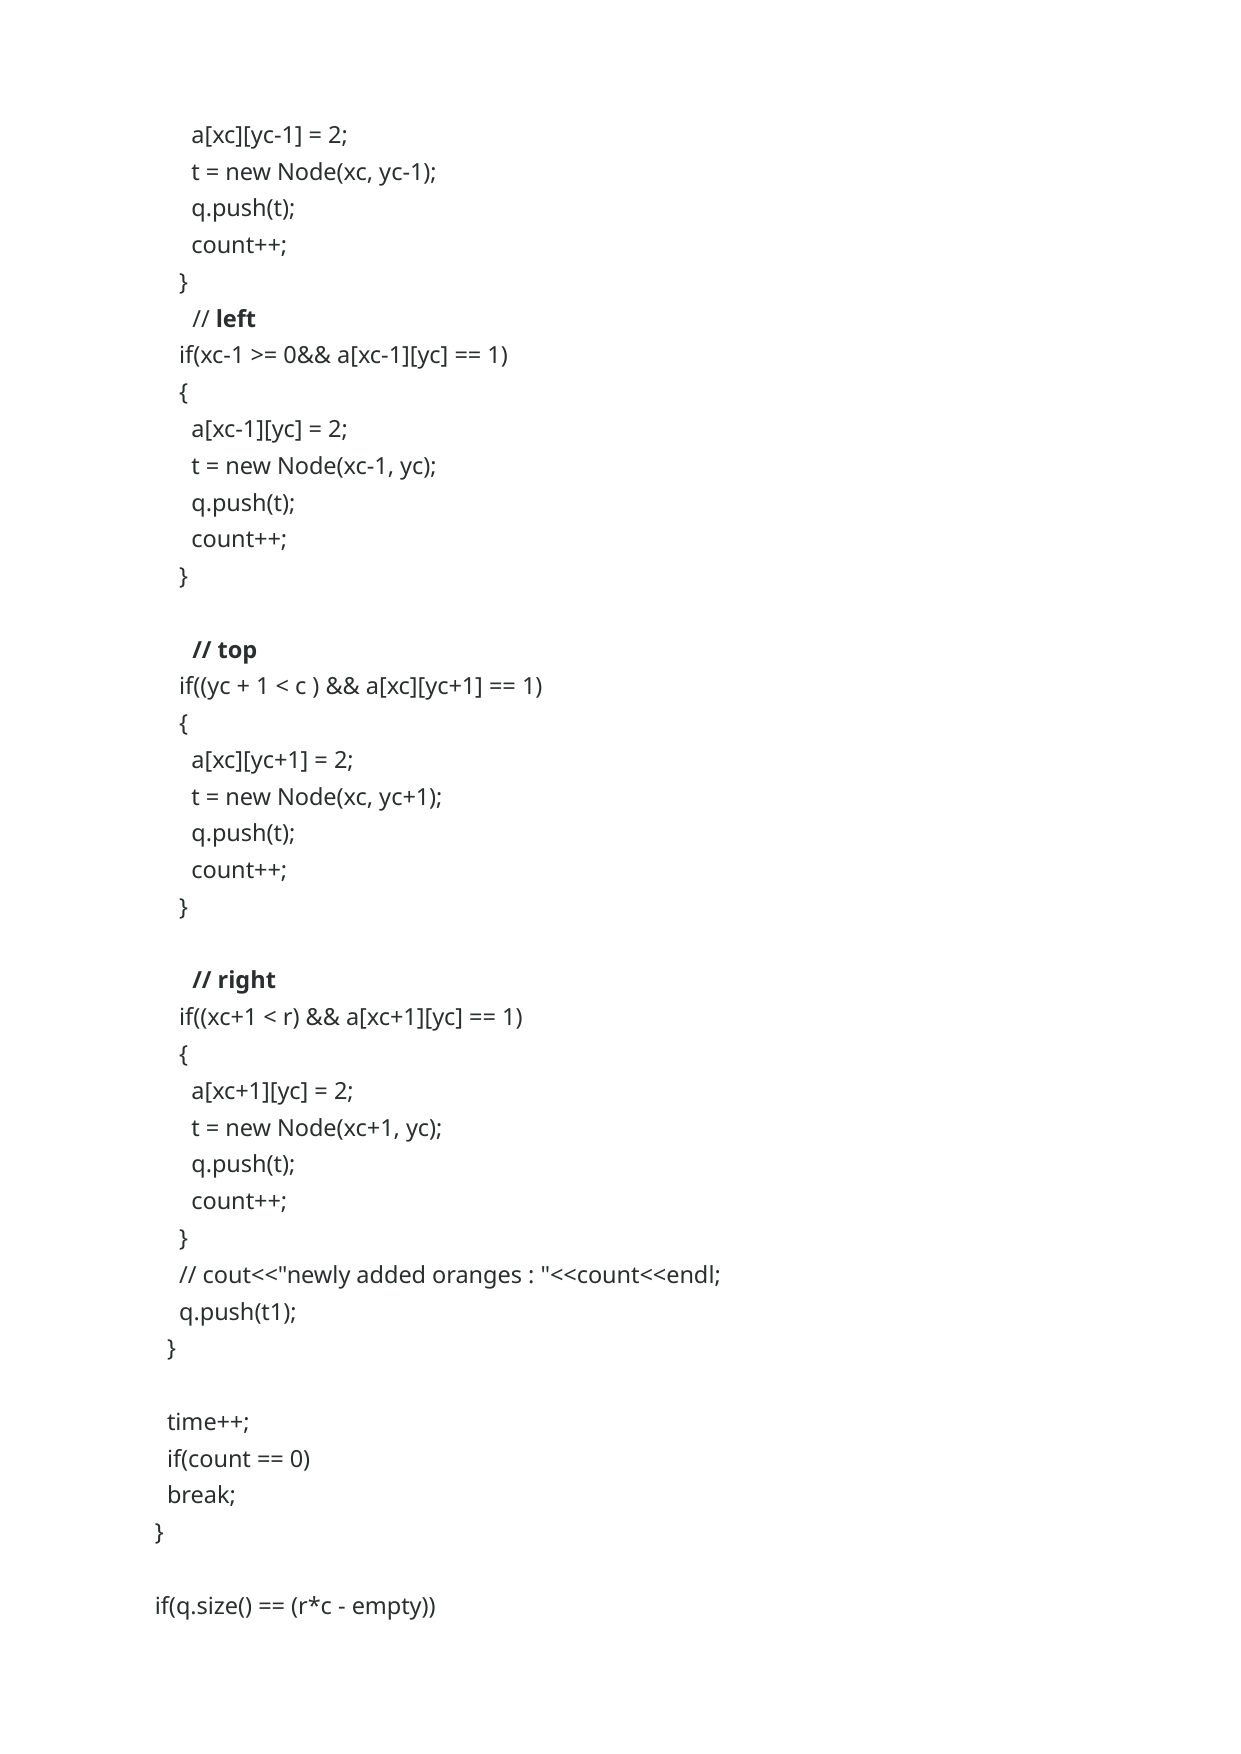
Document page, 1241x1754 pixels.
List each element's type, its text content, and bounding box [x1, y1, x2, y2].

text { [118, 706, 1122, 738]
text // top [118, 633, 1122, 665]
text q.push(t); [118, 1148, 1122, 1180]
text q.push(t); [118, 486, 1122, 518]
text a[xc-1][yc] = 2; [118, 412, 1122, 444]
text count++; [118, 523, 1122, 554]
text count++; [118, 853, 1122, 886]
text { [118, 1037, 1122, 1069]
text if((xc+1 < r) && a[xc+1][yc] == 1) [118, 1001, 1122, 1033]
text // cout<<"newly added oranges : "<<count<<endl; [118, 1258, 1122, 1290]
text a[xc+1][yc] = 2; [118, 1074, 1122, 1106]
text if((yc + 1 < c ) && a[xc][yc+1] == 1) [118, 670, 1122, 702]
text } [118, 1515, 1122, 1547]
text if(count == 0) [118, 1442, 1122, 1474]
text t = new Node(xc, yc+1); [118, 780, 1122, 812]
text q.push(t); [118, 192, 1122, 224]
text if(q.size() == (r*c - empty)) [118, 1589, 1122, 1621]
text } [118, 265, 1122, 297]
text t = new Node(xc-1, yc); [118, 449, 1122, 481]
text // left [118, 302, 1122, 334]
text count++; [118, 228, 1122, 260]
text // right [118, 964, 1122, 996]
text } [118, 1221, 1122, 1253]
text } [118, 559, 1122, 591]
text q.push(t1); [118, 1295, 1122, 1327]
text break; [118, 1479, 1122, 1511]
text } [118, 1332, 1122, 1363]
text a[xc][yc-1] = 2; [118, 118, 1122, 150]
text time++; [118, 1405, 1122, 1437]
text } [118, 890, 1122, 922]
text t = new Node(xc, yc-1); [118, 155, 1122, 187]
text if(xc-1 >= 0&& a[xc-1][yc] == 1) [118, 339, 1122, 371]
text count++; [118, 1184, 1122, 1216]
text { [118, 376, 1122, 407]
text a[xc][yc+1] = 2; [118, 743, 1122, 775]
text q.push(t); [118, 817, 1122, 849]
text t = new Node(xc+1, yc); [118, 1111, 1122, 1143]
